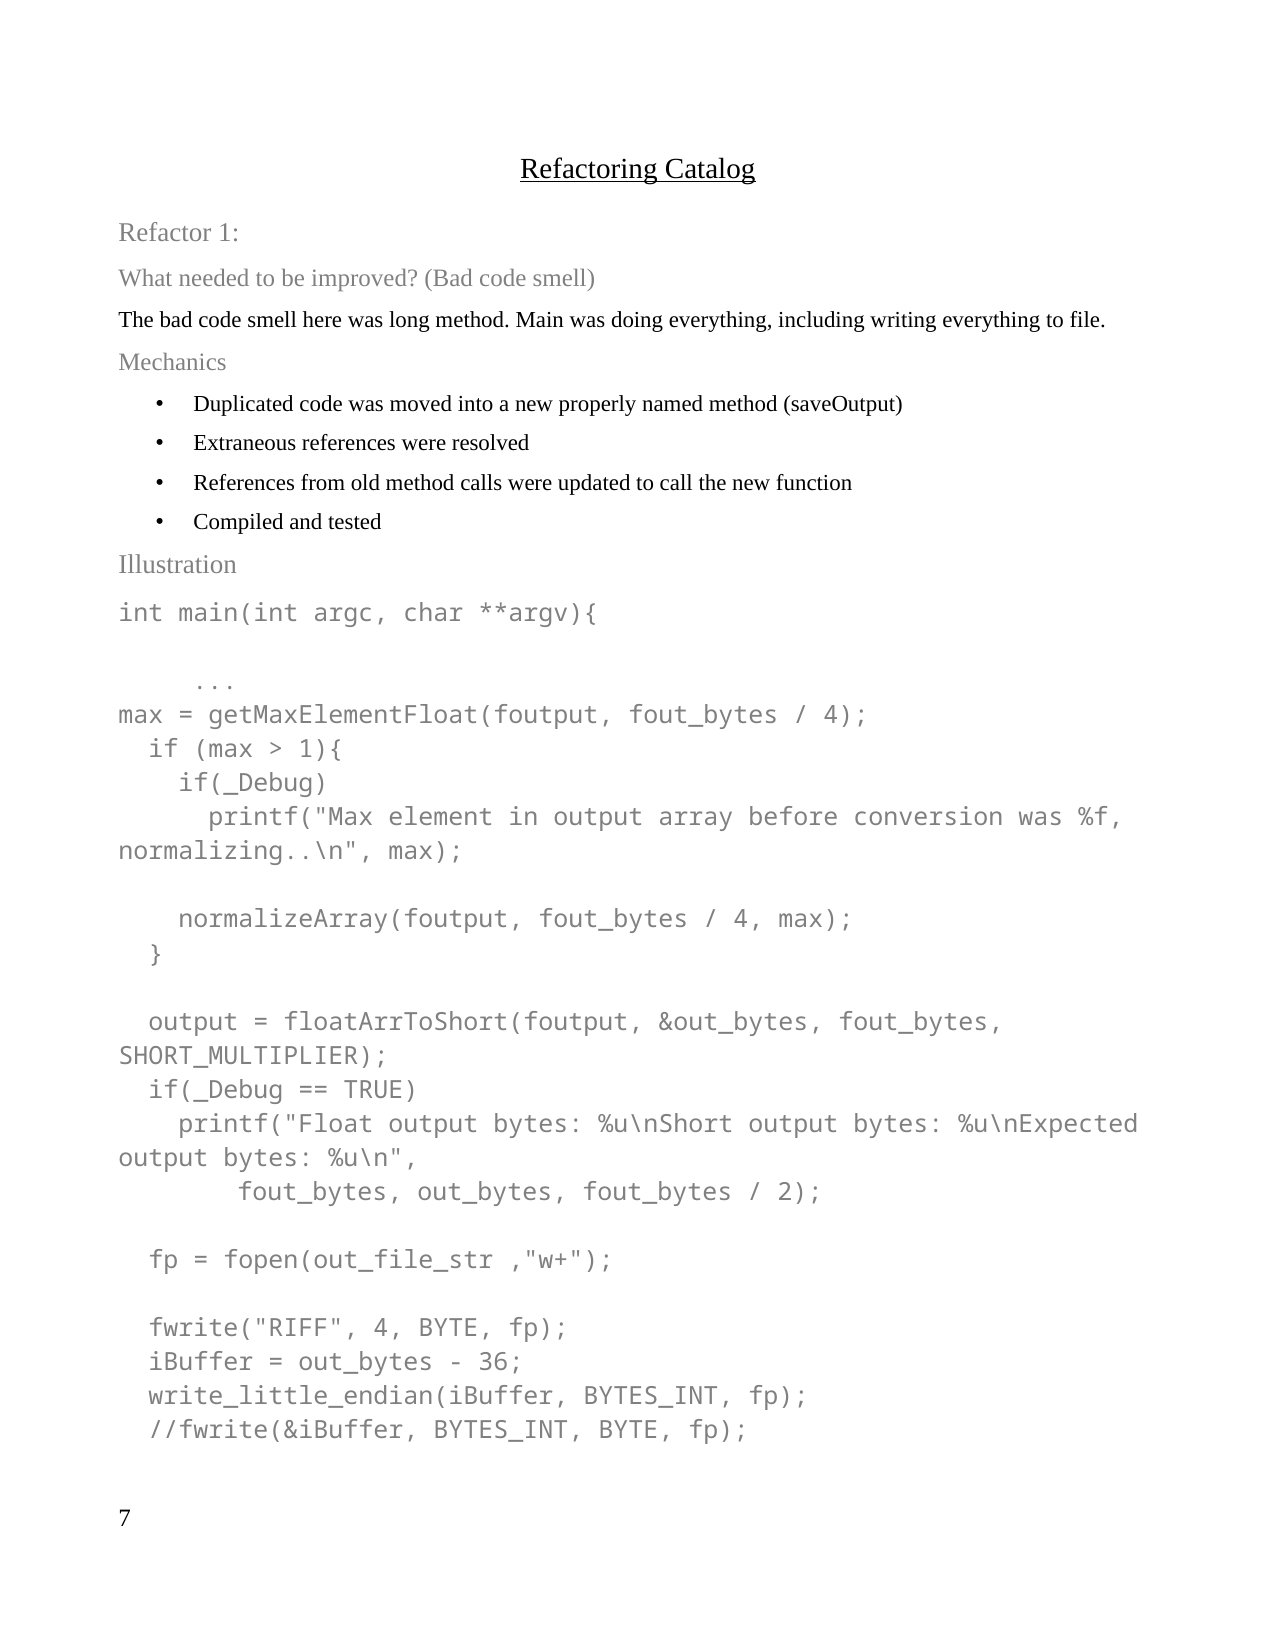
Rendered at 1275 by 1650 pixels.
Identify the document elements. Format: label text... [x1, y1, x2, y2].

text What needed to be improved? (Bad code smell) [118, 263, 1157, 292]
text fout_bytes, out_bytes, fout_bytes / 2); [118, 1174, 1157, 1208]
text output = floatArrToShort(foutput, &out_bytes, fout_bytes, SHORT_MULTIPLIER); [118, 1003, 1157, 1071]
text } [118, 935, 1157, 969]
text if (max > 1){ [118, 731, 1157, 765]
list Extraneous references were resolved [156, 429, 1157, 456]
list References from old method calls were updated to call the new function [156, 469, 1157, 495]
text iBuffer = out_bytes - 36; [118, 1344, 1157, 1378]
text fp = fopen(out_file_str ,"w+"); [118, 1242, 1157, 1276]
text printf("Max element in output array before conversion was %f, normalizing..\n", max); [118, 799, 1157, 867]
text max = getMaxElementFloat(foutput, fout_bytes / 4); [118, 697, 1157, 731]
list Compiled and tested [156, 508, 1157, 535]
text fwrite("RIFF", 4, BYTE, fp); [118, 1310, 1157, 1344]
text Refactoring Catalog [118, 152, 1157, 185]
text int main(int argc, char **argv){ [118, 594, 1157, 629]
text The bad code smell here was long method. Main was doing everything, including writing everything to file. Mechanics [118, 306, 1157, 376]
text write_little_endian(iBuffer, BYTES_INT, fp); [118, 1378, 1157, 1412]
list Duplicated code was moved into a new properly named method (saveOutput) [156, 390, 1157, 416]
text normalizeArray(foutput, fout_bytes / 4, max); [118, 901, 1157, 935]
text ... [118, 663, 1157, 697]
text //fwrite(&iBuffer, BYTES_INT, BYTE, fp); [118, 1412, 1157, 1446]
text printf("Float output bytes: %u\nShort output bytes: %u\nExpected output bytes: %u\n", [118, 1106, 1157, 1174]
text Refactor 1: [118, 216, 1157, 247]
text Illustration [118, 548, 1157, 579]
text if(_Debug == TRUE) [118, 1071, 1157, 1106]
text if(_Debug) [118, 765, 1157, 799]
